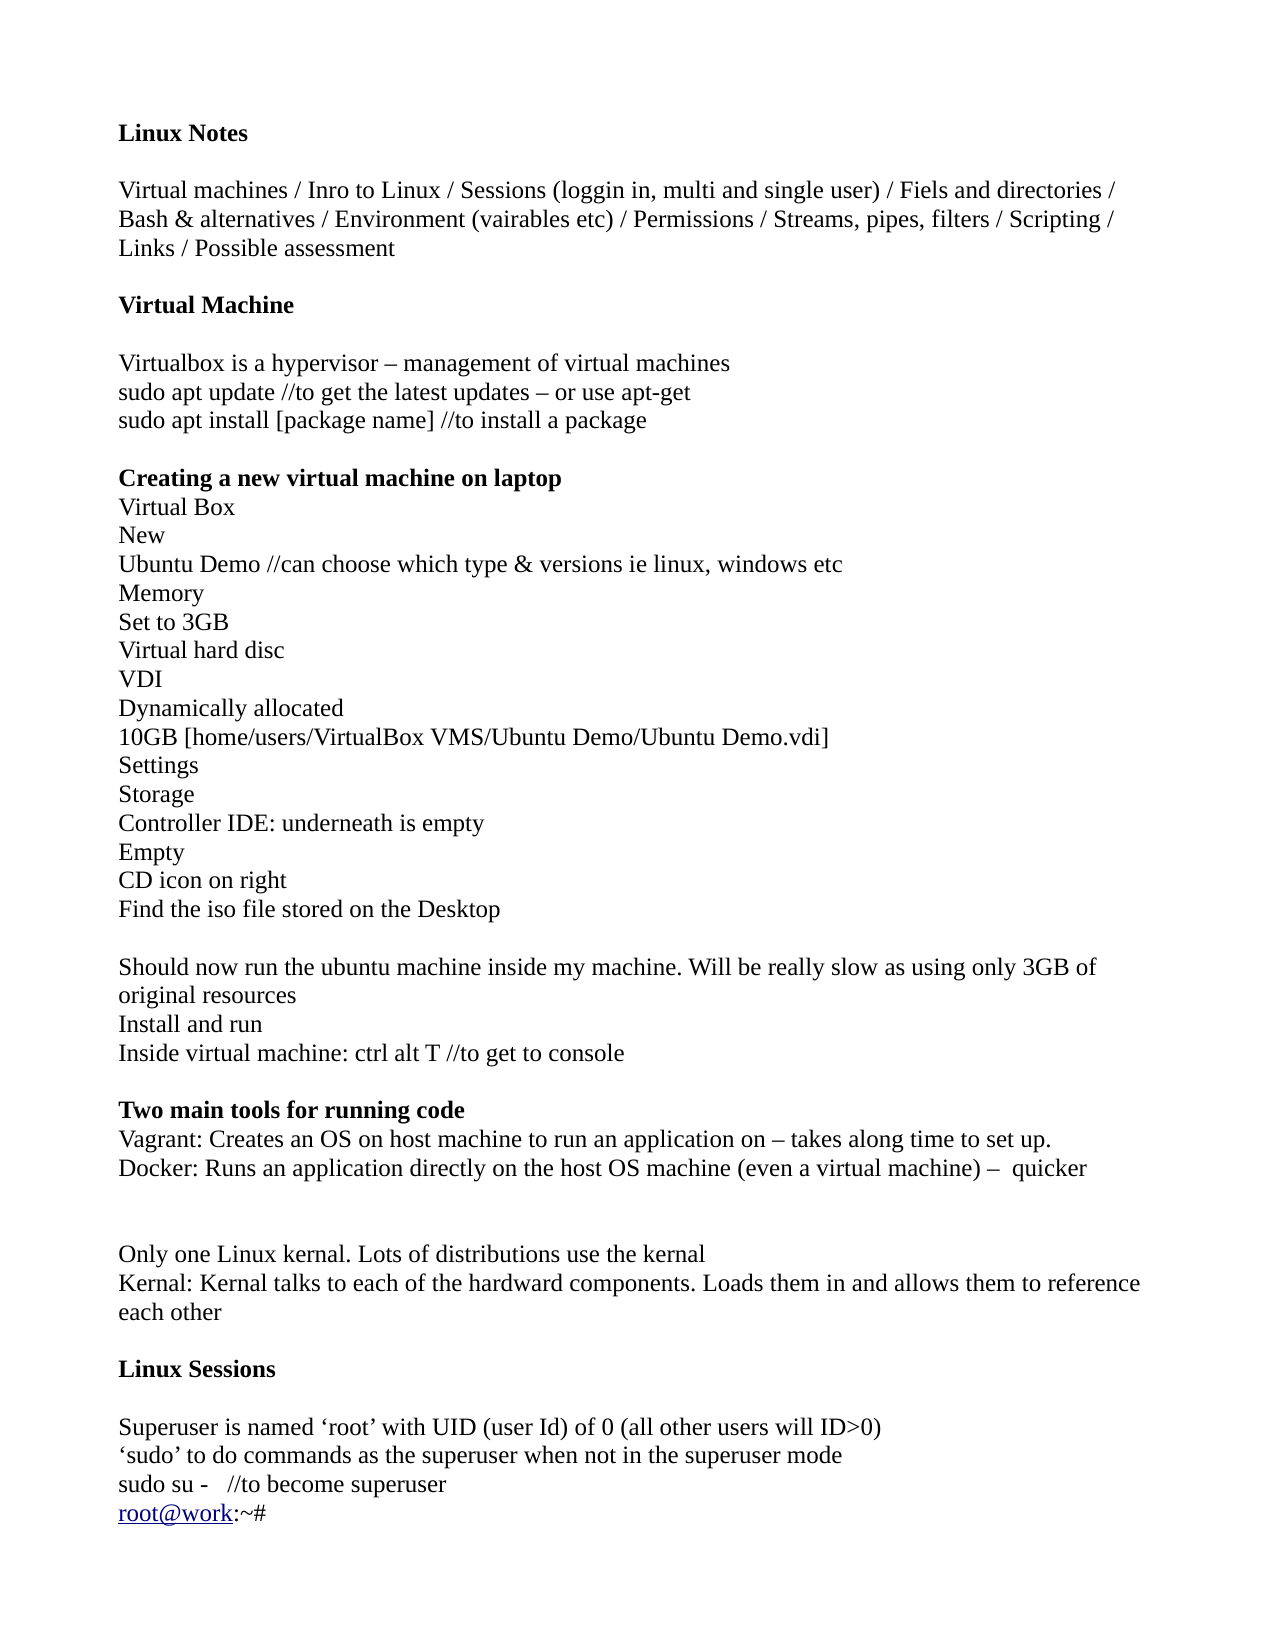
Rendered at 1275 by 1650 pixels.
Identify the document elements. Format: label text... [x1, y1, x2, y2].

text Storage [118, 779, 1157, 808]
text Virtual Machine [118, 291, 1157, 319]
text Dynamically allocated [118, 693, 1157, 722]
text Virtualbox is a hypervisor – management of virtual machines [118, 348, 1157, 377]
text Install and run [118, 1009, 1157, 1038]
text Virtual machines / Inro to Linux / Sessions (loggin in, multi and single user) / Fiels and directories / Bash & alternatives / Environment (vairables etc) / Permissions / Streams, pipes, filters / Scripting / Links / Possible assessment [118, 176, 1157, 262]
text Set to 3GB [118, 607, 1157, 636]
text ‘sudo’ to do commands as the superuser when not in the superuser mode [118, 1441, 1157, 1469]
text Empty [118, 837, 1157, 866]
text Memory [118, 578, 1157, 607]
text Controller IDE: underneath is empty [118, 808, 1157, 837]
text Ubuntu Demo //can choose which type & versions ie linux, windows etc [118, 549, 1157, 578]
text CD icon on right [118, 866, 1157, 894]
text Creating a new virtual machine on laptop [118, 463, 1157, 492]
text Only one Linux kernal. Lots of distributions use the kernal [118, 1239, 1157, 1268]
text 10GB [home/users/VirtualBox VMS/Ubuntu Demo/Ubuntu Demo.vdi] [118, 722, 1157, 751]
text Docker: Runs an application directly on the host OS machine (even a virtual machine) – quicker [118, 1153, 1157, 1182]
text VDI [118, 664, 1157, 693]
text Virtual hard disc [118, 636, 1157, 664]
text Two main tools for running code [118, 1096, 1157, 1124]
text root@work:~# [118, 1498, 1157, 1527]
text sudo apt install [package name] //to install a package [118, 406, 1157, 434]
text Superuser is named ‘root’ with UID (user Id) of 0 (all other users will ID>0) [118, 1412, 1157, 1441]
text Should now run the ubuntu machine inside my machine. Will be really slow as using only 3GB of original resources [118, 952, 1157, 1009]
text sudo su - //to become superuser [118, 1469, 1157, 1498]
text Linux Notes [118, 118, 1157, 147]
text Vagrant: Creates an OS on host machine to run an application on – takes along time to set up. [118, 1124, 1157, 1153]
text Linux Sessions [118, 1354, 1157, 1383]
text sudo apt update //to get the latest updates – or use apt-get [118, 377, 1157, 406]
text New [118, 521, 1157, 549]
text Virtual Box [118, 492, 1157, 521]
text Settings [118, 751, 1157, 779]
text Kernal: Kernal talks to each of the hardward components. Loads them in and allows them to reference each other [118, 1268, 1157, 1326]
text Find the iso file stored on the Desktop [118, 894, 1157, 923]
text Inside virtual machine: ctrl alt T //to get to console [118, 1038, 1157, 1067]
